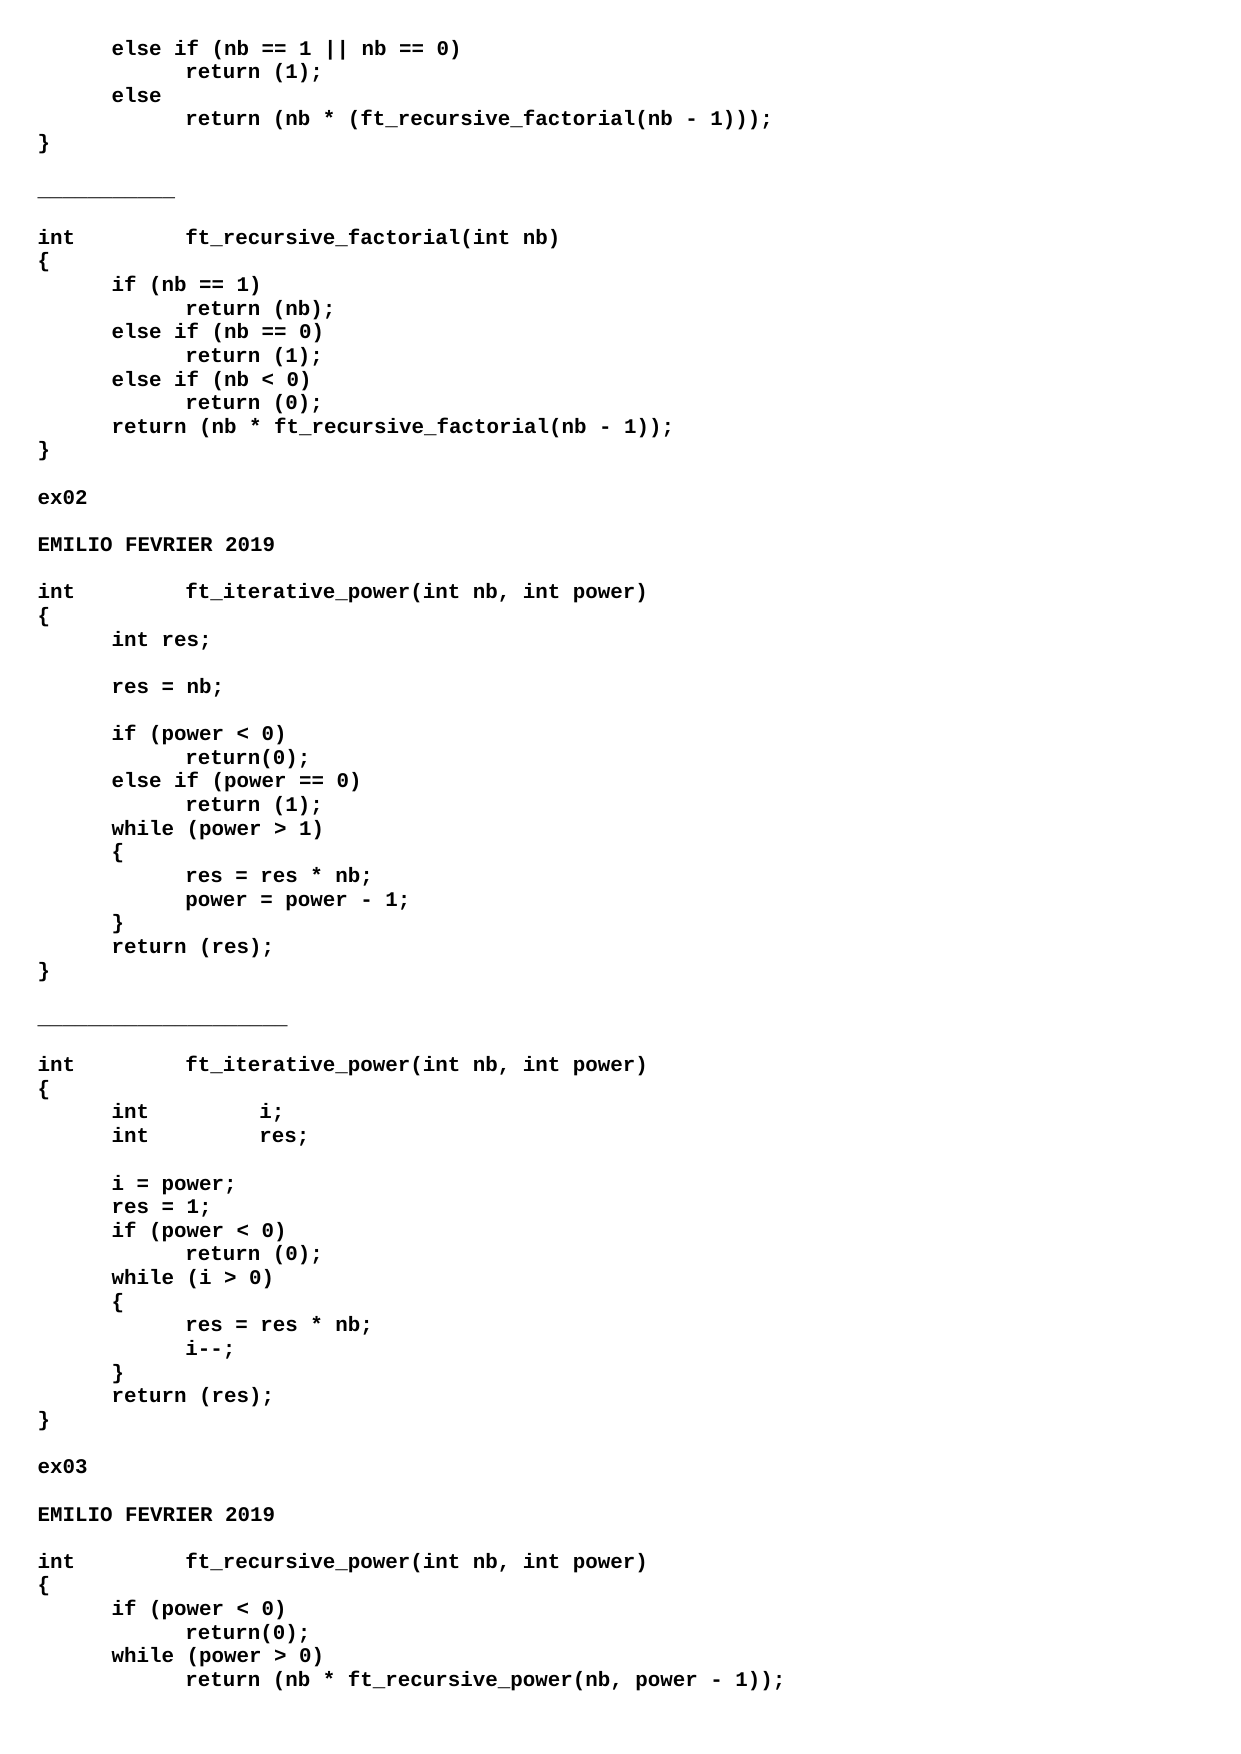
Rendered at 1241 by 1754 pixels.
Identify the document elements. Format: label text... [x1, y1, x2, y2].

text { [37, 841, 1122, 865]
text return(0); [37, 747, 1122, 771]
text if (power < 0) [37, 1598, 1122, 1622]
text if (power < 0) [37, 1220, 1122, 1243]
text { [37, 1291, 1122, 1314]
text return (nb * (ft_recursive_factorial(nb - 1))); [37, 108, 1122, 132]
text res = 1; [37, 1196, 1122, 1220]
text int ft_iterative_power(int nb, int power) [37, 581, 1122, 605]
text int res; [37, 629, 1122, 652]
text } [37, 912, 1122, 936]
text while (power > 0) [37, 1645, 1122, 1669]
text int ft_recursive_factorial(int nb) [37, 227, 1122, 250]
text } [37, 960, 1122, 983]
text res = res * nb; [37, 1314, 1122, 1338]
text return (res); [37, 1385, 1122, 1409]
text else if (nb == 0) [37, 321, 1122, 345]
text return (1); [37, 794, 1122, 818]
text ____________________ [37, 1007, 1122, 1031]
text else if (power == 0) [37, 771, 1122, 794]
text res = res * nb; [37, 865, 1122, 889]
text return (0); [37, 1243, 1122, 1267]
text else if (nb < 0) [37, 368, 1122, 392]
text { [37, 1078, 1122, 1102]
text ___________ [37, 179, 1122, 203]
text i = power; [37, 1172, 1122, 1196]
text { [37, 250, 1122, 274]
text ex03 [37, 1456, 1122, 1480]
text } [37, 1362, 1122, 1385]
text int i; [37, 1102, 1122, 1125]
text return(0); [37, 1622, 1122, 1645]
text if (power < 0) [37, 723, 1122, 747]
text } [37, 132, 1122, 156]
text int ft_iterative_power(int nb, int power) [37, 1054, 1122, 1078]
text res = nb; [37, 676, 1122, 699]
text return (1); [37, 61, 1122, 85]
text else [37, 85, 1122, 108]
text EMILIO FEVRIER 2019 [37, 1503, 1122, 1527]
text } [37, 439, 1122, 463]
text return (1); [37, 345, 1122, 368]
text } [37, 1409, 1122, 1433]
text return (res); [37, 936, 1122, 960]
text { [37, 605, 1122, 629]
text EMILIO FEVRIER 2019 [37, 534, 1122, 558]
text i--; [37, 1338, 1122, 1362]
text int ft_recursive_power(int nb, int power) [37, 1551, 1122, 1574]
text else if (nb == 1 || nb == 0) [37, 37, 1122, 61]
text { [37, 1574, 1122, 1598]
text return (nb * ft_recursive_factorial(nb - 1)); [37, 416, 1122, 439]
text if (nb == 1) [37, 274, 1122, 298]
text int res; [37, 1125, 1122, 1149]
text return (nb * ft_recursive_power(nb, power - 1)); [37, 1669, 1122, 1693]
text return (0); [37, 392, 1122, 416]
text power = power - 1; [37, 889, 1122, 912]
text return (nb); [37, 298, 1122, 321]
text while (power > 1) [37, 818, 1122, 841]
text while (i > 0) [37, 1267, 1122, 1291]
text ex02 [37, 487, 1122, 510]
